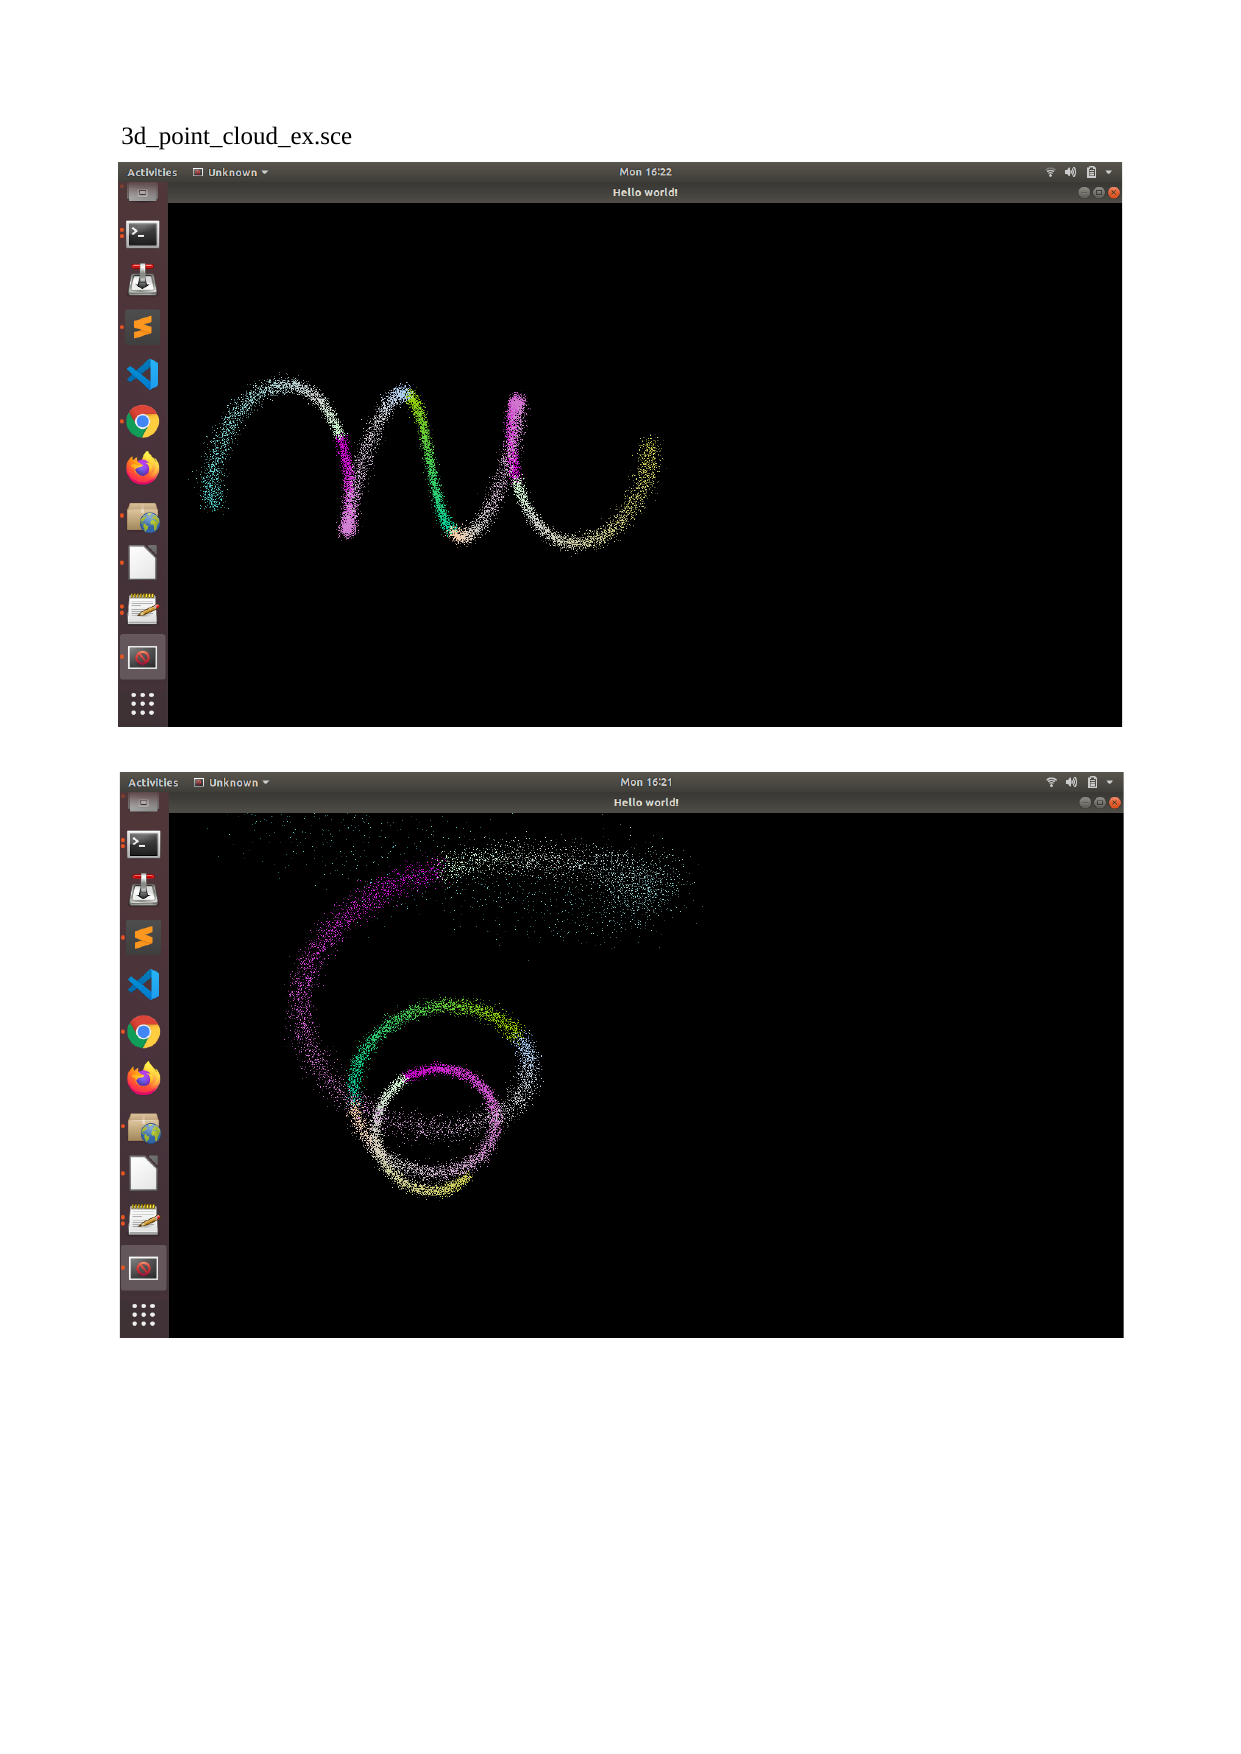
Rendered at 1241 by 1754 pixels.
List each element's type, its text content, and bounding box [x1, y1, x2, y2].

table_header 3d_point_cloud_ex.sce [118, 118, 366, 153]
picture [118, 162, 1123, 727]
picture [119, 772, 1124, 1338]
